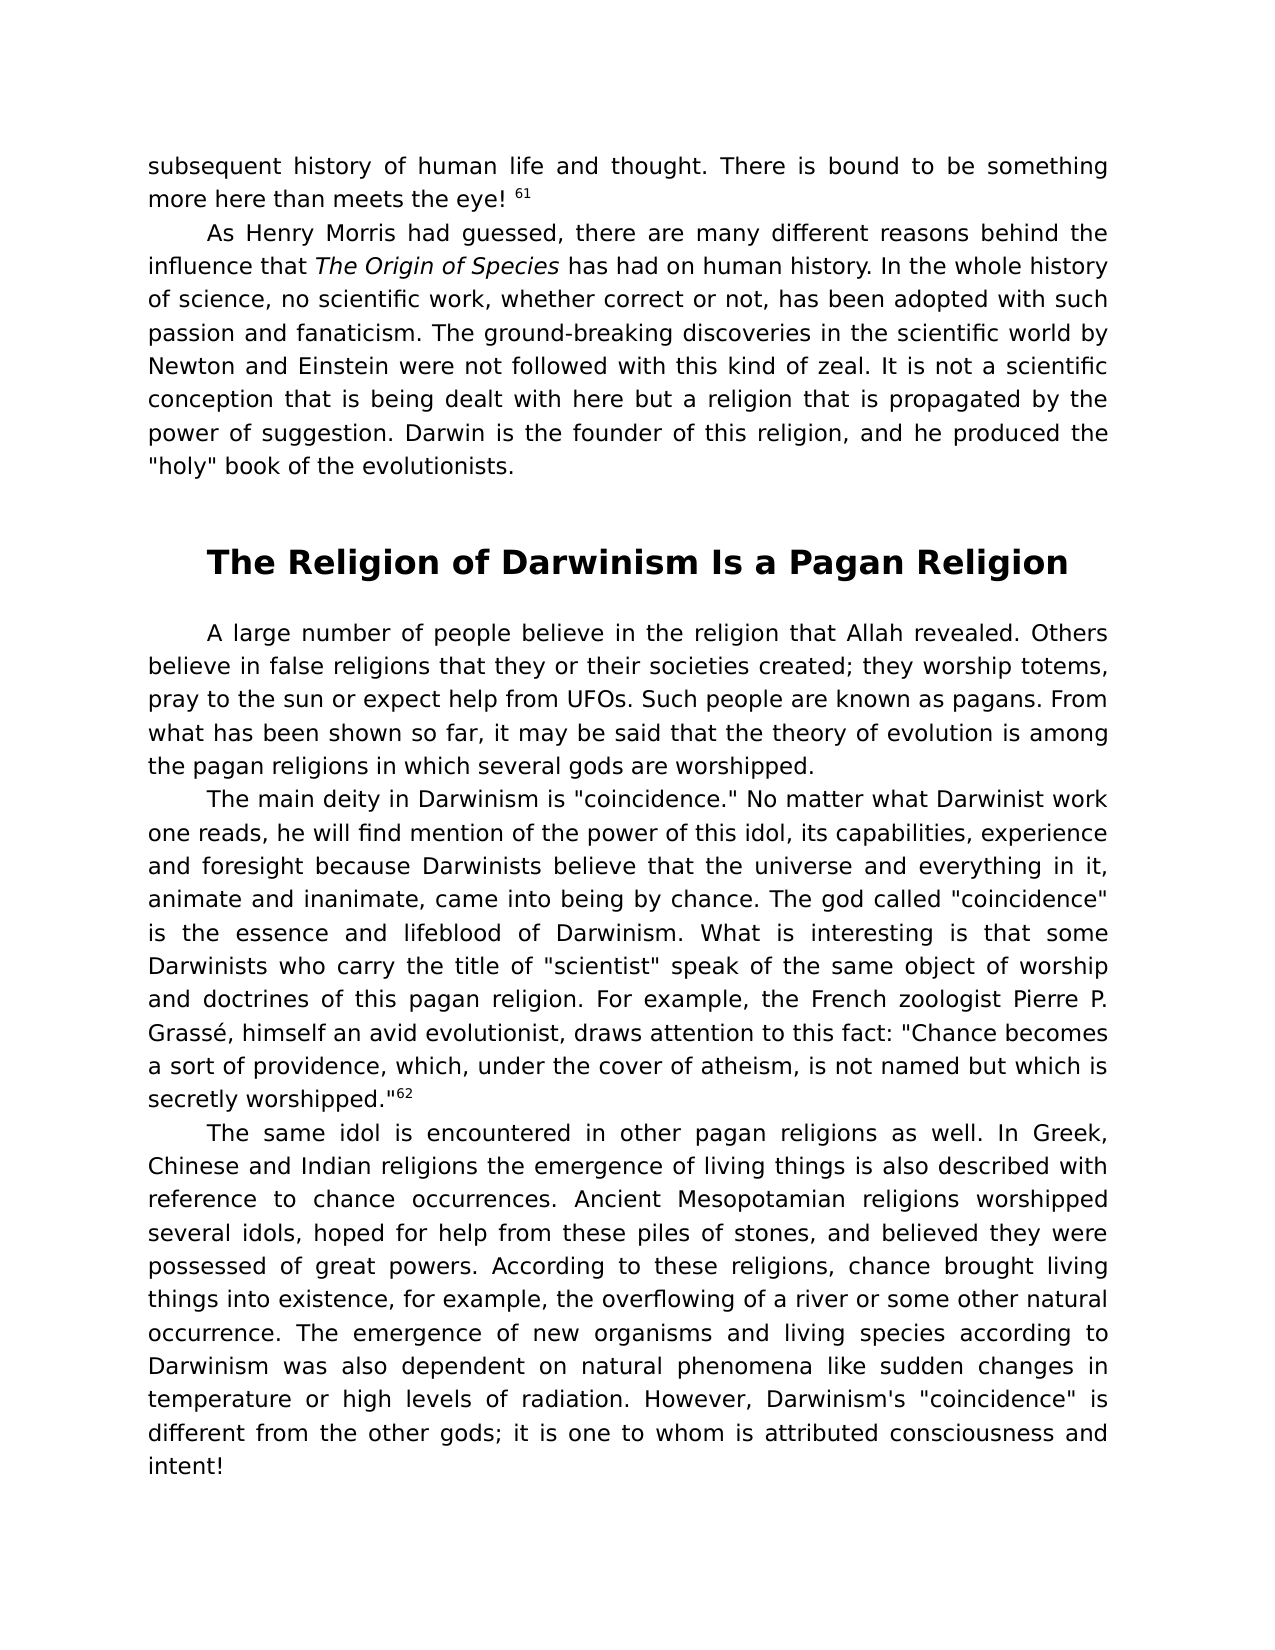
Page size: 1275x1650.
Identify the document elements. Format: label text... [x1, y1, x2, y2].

text The main deity in Darwinism is "coincidence." No matter what Darwinist work one reads, he will find mention of the power of this idol, its capabilities, experience and foresight because Darwinists believe that the universe and everything in it, animate and inanimate, came into being by chance. The god called "coincidence" is the essence and lifeblood of Darwinism. What is interesting is that some Darwinists who carry the title of "scientist" speak of the same object of worship and doctrines of this pagan religion. For example, the French zoologist Pierre P. Grassé, himself an avid evolutionist, draws attention to this fact: "Chance becomes a sort of providence, which, under the cover of atheism, is not named but which is secretly worshipped."62 [148, 781, 1110, 1114]
subtitle The Religion of Darwinism Is a Pagan Religion [148, 548, 1110, 581]
text subsequent history of human life and thought. There is bound to be something more here than meets the eye! 61 [148, 148, 1110, 214]
text As Henry Morris had guessed, there are many different reasons behind the influence that The Origin of Species has had on human history. In the whole history of science, no scientific work, whether correct or not, has been adopted with such passion and fanaticism. The ground-breaking discoveries in the scientific world by Newton and Einstein were not followed with this kind of zeal. It is not a scientific conception that is being dealt with here but a religion that is propagated by the power of suggestion. Darwin is the founder of this religion, and he produced the "holy" book of the evolutionists. [148, 214, 1110, 481]
text The same idol is encountered in other pagan religions as well. In Greek, Chinese and Indian religions the emergence of living things is also described with reference to chance occurrences. Ancient Mesopotamian religions worshipped several idols, hoped for help from these piles of stones, and believed they were possessed of great powers. According to these religions, chance brought living things into existence, for example, the overflowing of a river or some other natural occurrence. The emergence of new organisms and living species according to Darwinism was also dependent on natural phenomena like sudden changes in temperature or high levels of radiation. However, Darwinism's "coincidence" is different from the other gods; it is one to whom is attributed consciousness and intent! [148, 1114, 1110, 1481]
text A large number of people believe in the religion that Allah revealed. Others believe in false religions that they or their societies created; they worship totems, pray to the sun or expect help from UFOs. Such people are known as pagans. From what has been shown so far, it may be said that the theory of evolution is among the pagan religions in which several gods are worshipped. [148, 614, 1110, 781]
